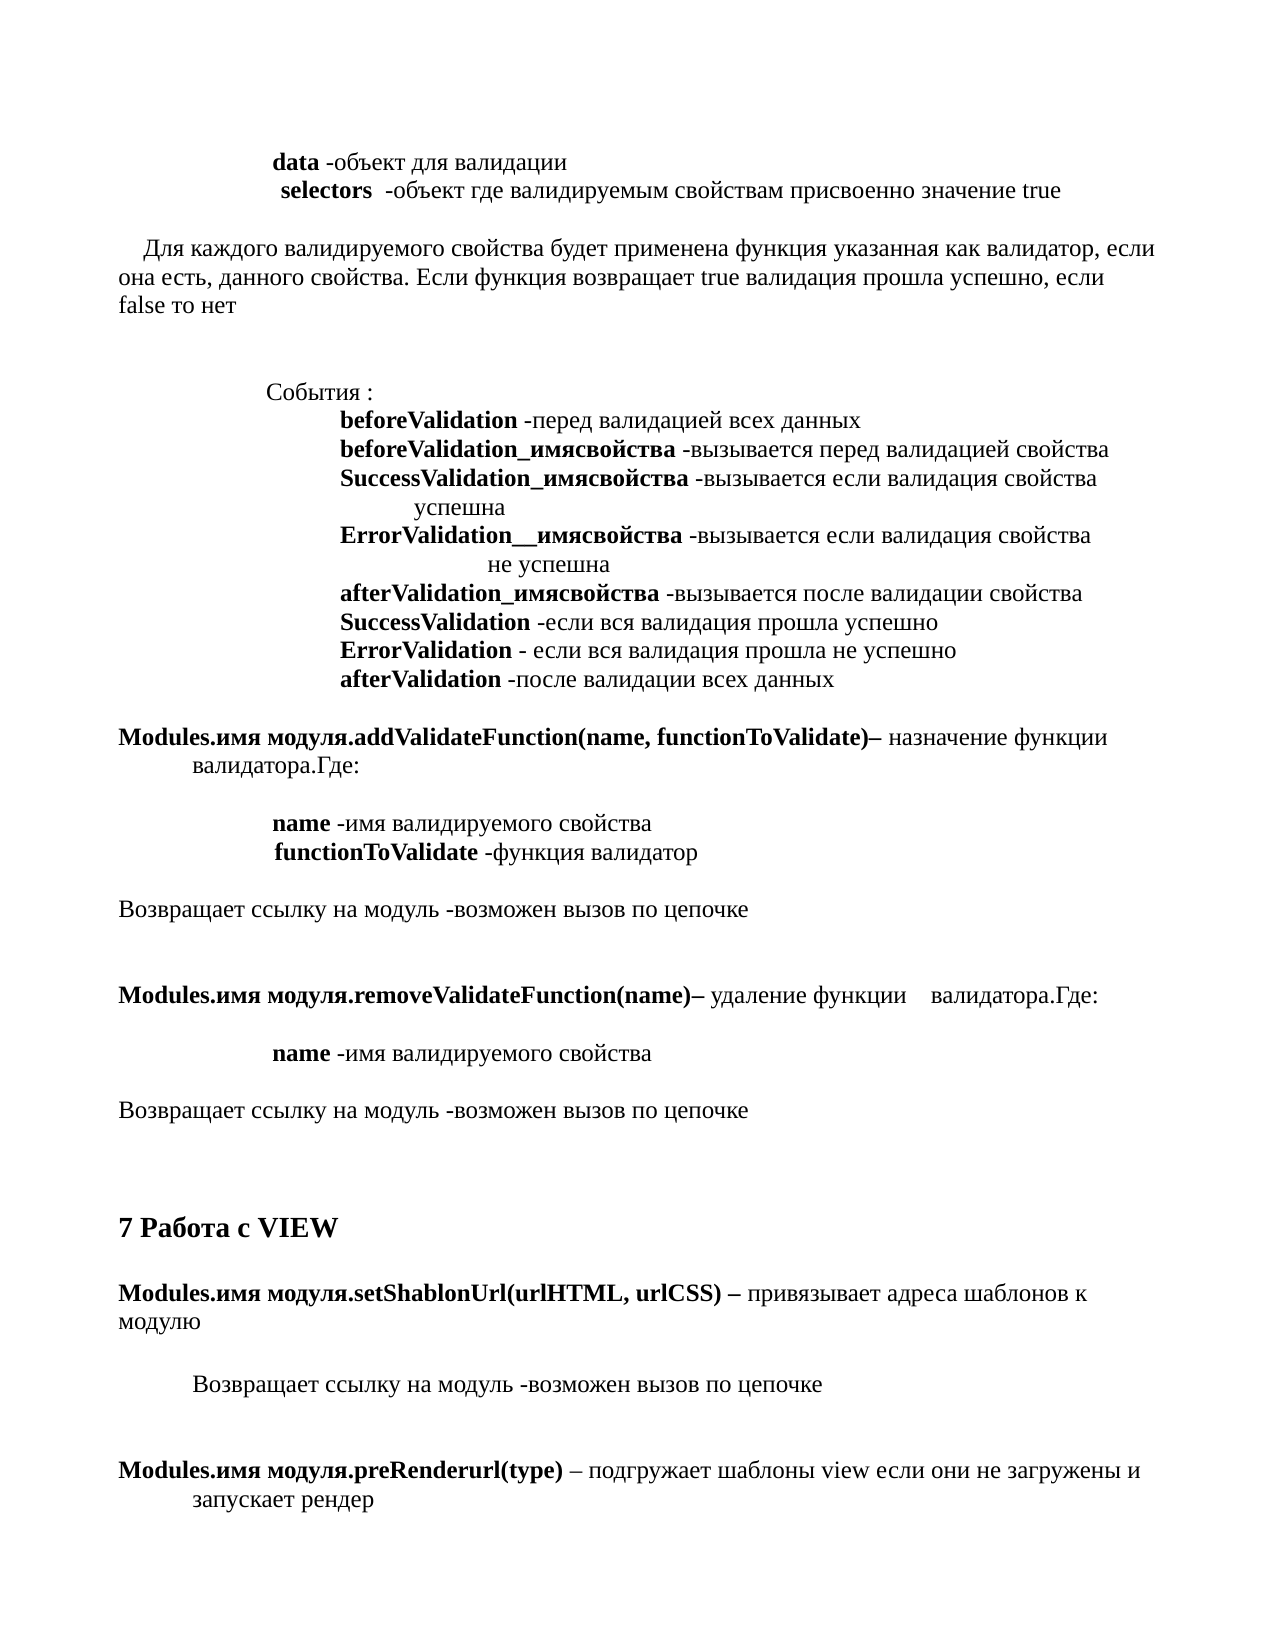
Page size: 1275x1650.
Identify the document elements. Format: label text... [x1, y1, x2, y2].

text 7 Работа с VIEW Modules.имя модуля.setShablonUrl(urlHTML, urlCSS) – привязывает адреса шаблонов к модулю [118, 1211, 1157, 1369]
text afterValidation_имясвойства -вызывается после валидации свойства SuссessValidation -если вся валидация прошла успешно [118, 578, 1157, 636]
text SuссessValidation_имясвойства -вызывается если валидация свойства успешна ErrorValidation__имясвойства -вызывается если валидация свойства не успешна [118, 463, 1157, 578]
text ErrorValidation - если вся валидация прошла не успешно afterValidation -после валидации всех данных [118, 636, 1157, 693]
text beforeValidation -перед валидацией всех данных beforeValidation_имясвойства -вызывается перед валидацией свойства [118, 406, 1157, 463]
text Modules.имя модуля.preRenderurl(type) – подгружает шаблоны view если они не загружены и запускает рендер [118, 1455, 1157, 1512]
text Возвращает ссылку на модуль -возможен вызов по цепочке [118, 1096, 1157, 1124]
text selectors -объект где валидируемым свойствам присвоенно значение true Для каждого валидируемого свойства будет применена функция указанная как валидатор, если она есть, данного свойства. Если функция возвращает true валидация прошла успешно, если false то нет События : [118, 176, 1157, 406]
text data -объект для валидации [118, 147, 1157, 176]
text functionToValidate -функция валидатор [118, 837, 1157, 866]
text name -имя валидируемого свойства [118, 1038, 1157, 1067]
text Modules.имя модуля.removeValidateFunction(name)– удаление функции валидатора.Где: [118, 981, 1157, 1009]
text Modules.имя модуля.addValidateFunction(name, functionToValidate)– назначение функции валидатора.Где: [118, 722, 1157, 779]
text name -имя валидируемого свойства [118, 808, 1157, 837]
text Возвращает ссылку на модуль -возможен вызов по цепочке [118, 894, 1157, 952]
text Возвращает ссылку на модуль -возможен вызов по цепочке [118, 1369, 1157, 1397]
